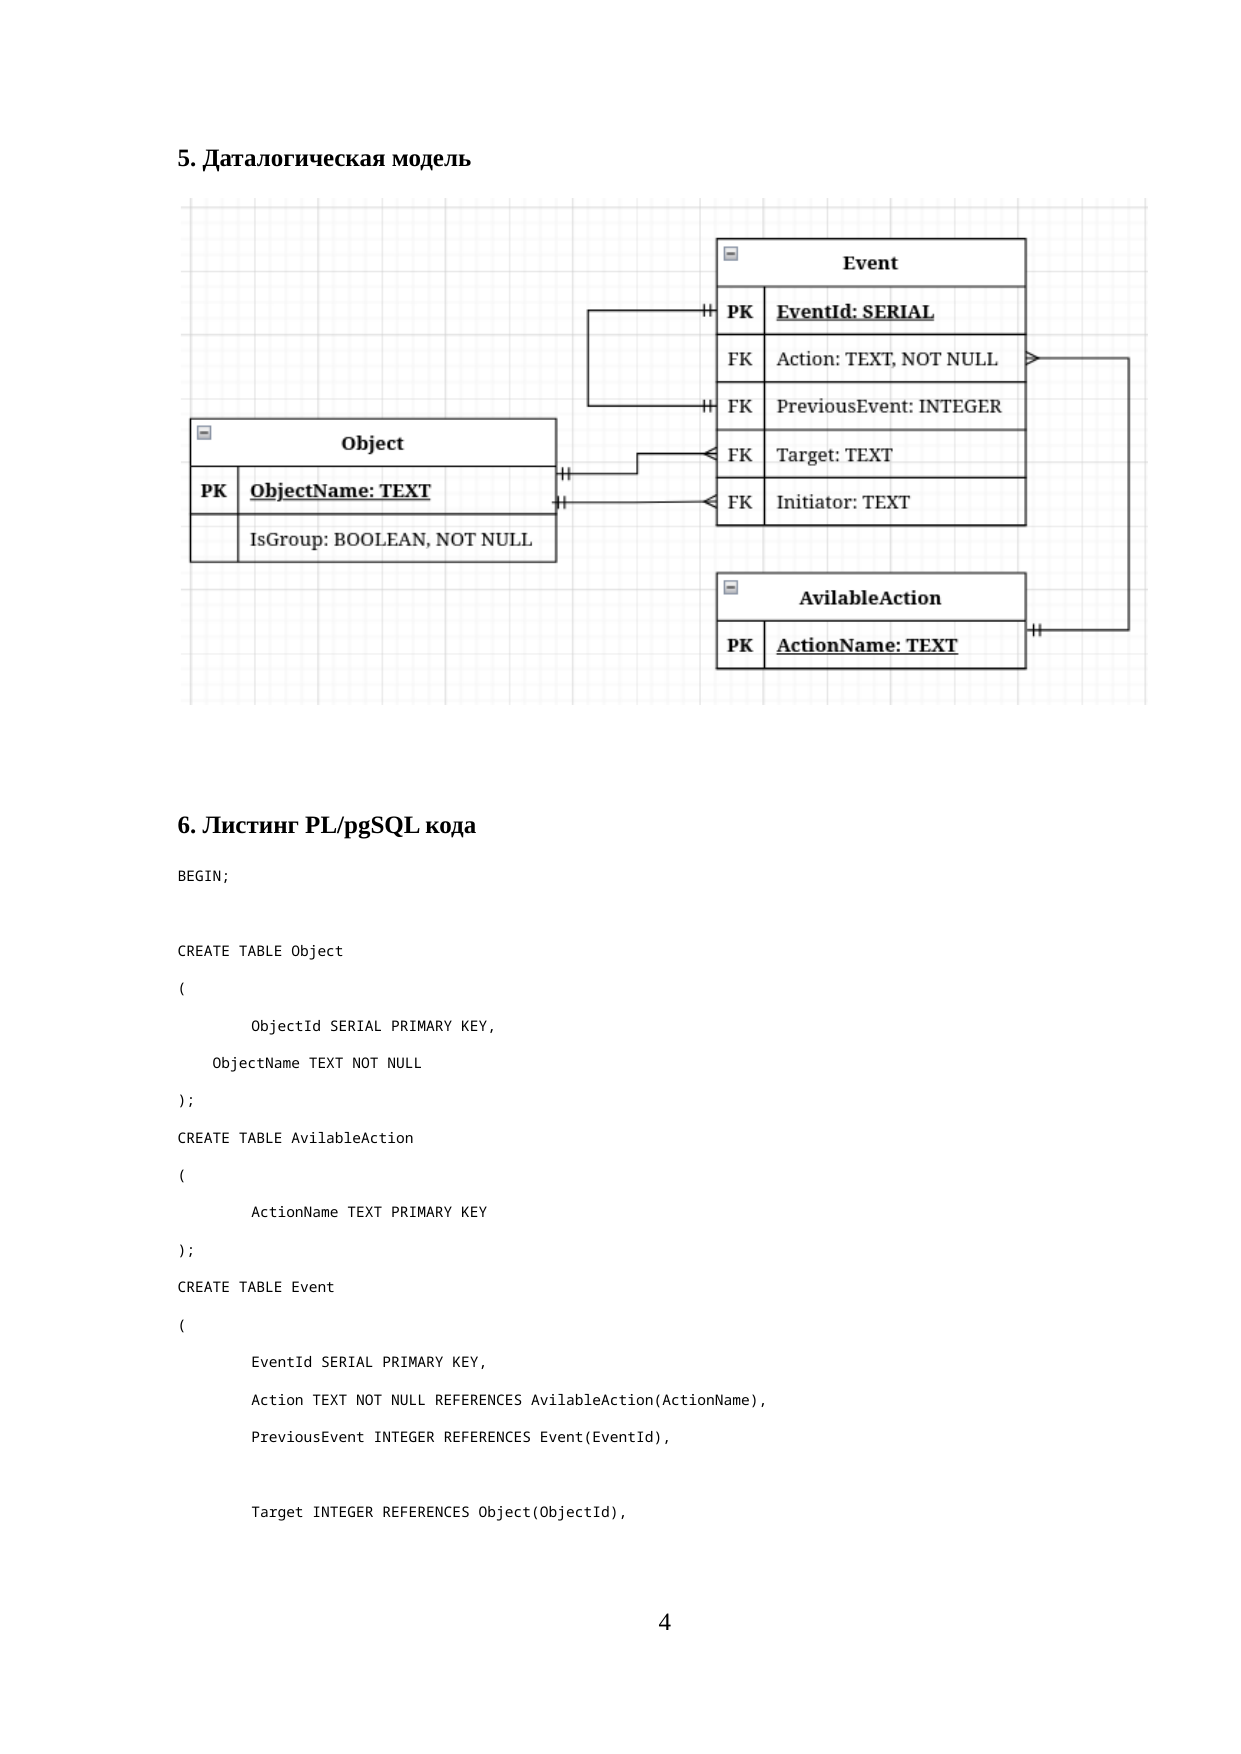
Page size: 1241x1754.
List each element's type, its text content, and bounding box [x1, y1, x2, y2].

text PreviousEvent INTEGER REFERENCES Event(EventId), [177, 1427, 1152, 1447]
text BEGIN; [177, 866, 1152, 886]
text ObjectName TEXT NOT NULL [177, 1053, 1152, 1073]
text ObjectId SERIAL PRIMARY KEY, [177, 1015, 1152, 1035]
text ActionName TEXT PRIMARY KEY [177, 1202, 1152, 1222]
text ); [177, 1240, 1152, 1259]
text ( [177, 978, 1152, 998]
text Target INTEGER REFERENCES Object(ObjectId), [177, 1501, 1152, 1521]
text CREATE TABLE AvilableAction [177, 1127, 1152, 1147]
text CREATE TABLE Event [177, 1277, 1152, 1297]
text ); [177, 1090, 1152, 1110]
text Action TEXT NOT NULL REFERENCES AvilableAction(ActionName), [177, 1389, 1152, 1409]
subtitle 6. Листинг PL/pgSQL кода [177, 810, 1152, 839]
picture [180, 198, 1148, 705]
text CREATE TABLE Object [177, 941, 1152, 960]
text ( [177, 1165, 1152, 1185]
subtitle 5. Даталогическая модель [177, 143, 1152, 172]
text ( [177, 1314, 1152, 1334]
text EventId SERIAL PRIMARY KEY, [177, 1352, 1152, 1372]
